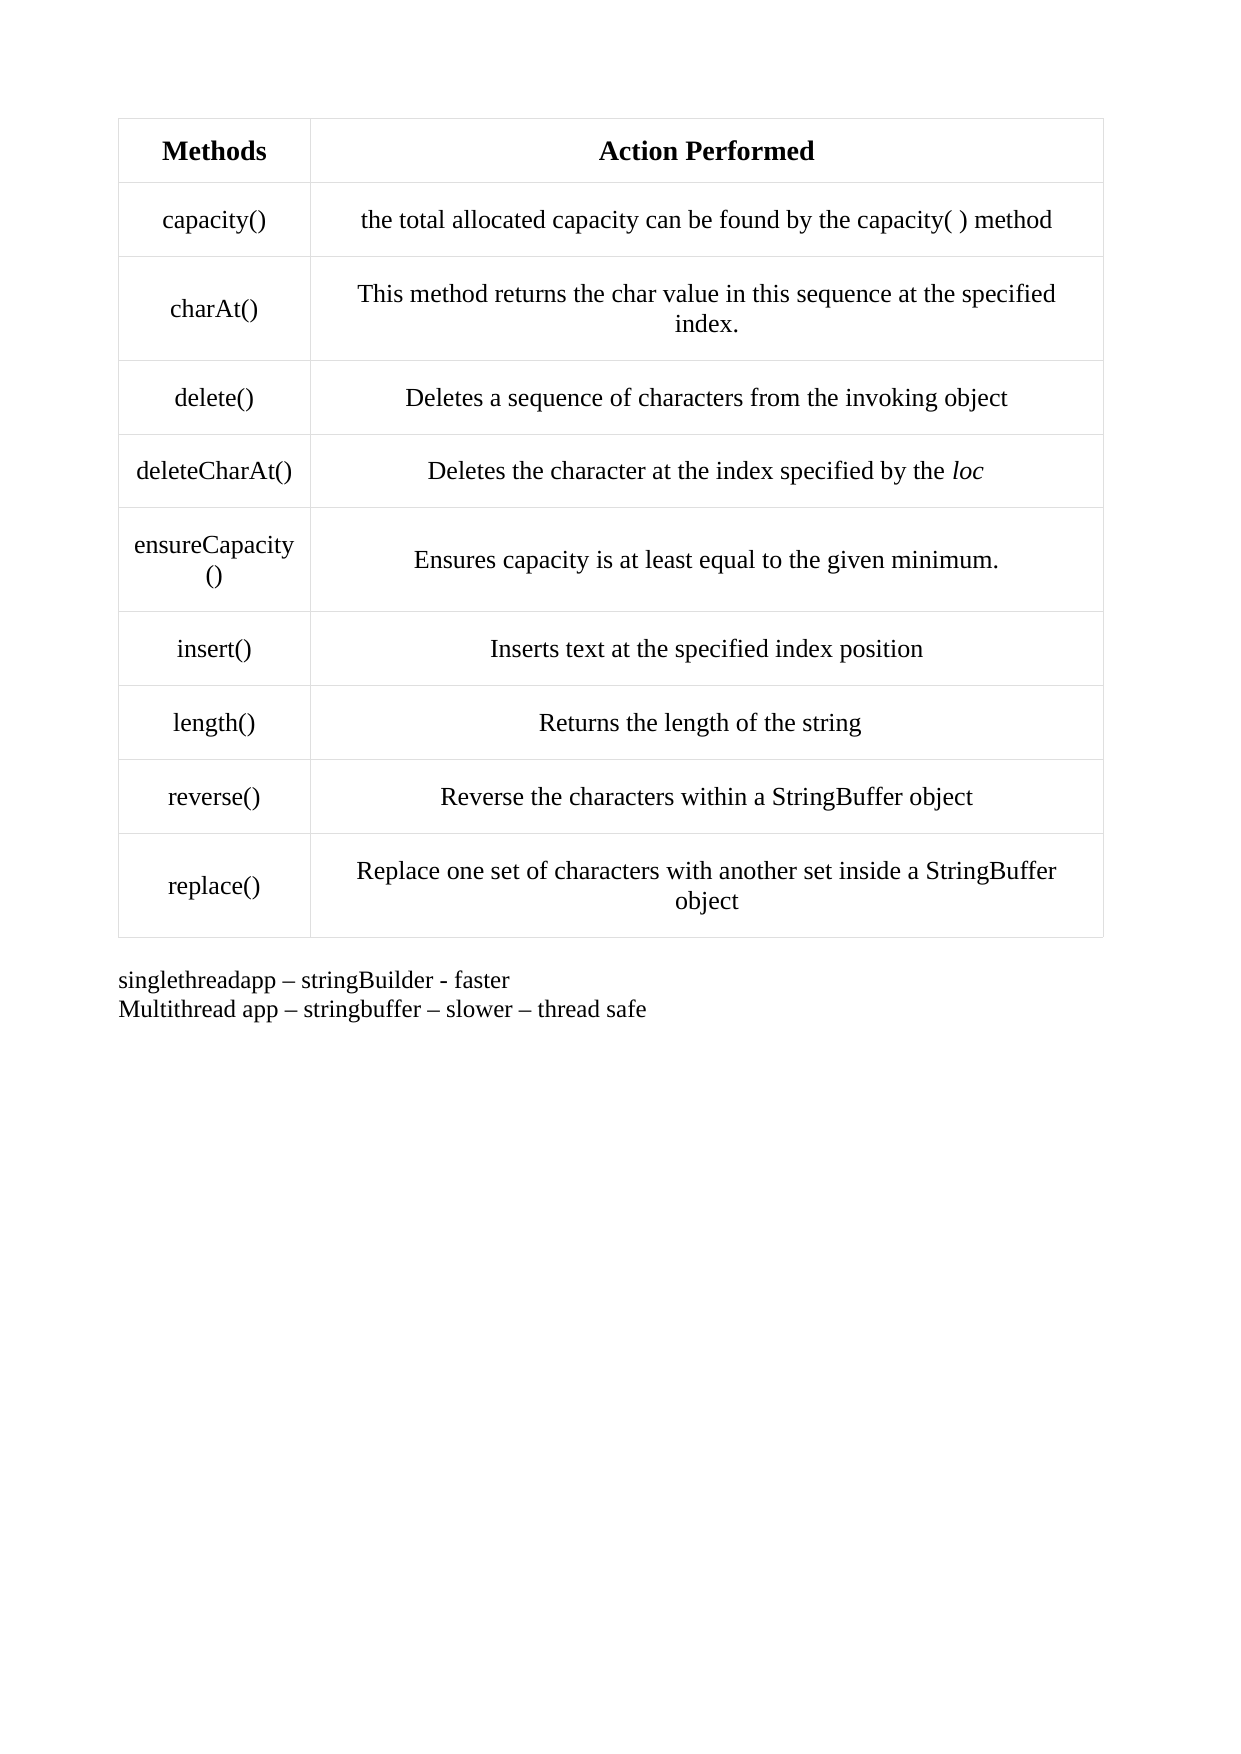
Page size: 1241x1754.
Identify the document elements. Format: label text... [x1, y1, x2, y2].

table_cell the total allocated capacity can be found by the capacity( ) method [311, 183, 1103, 256]
table_cell Deletes the character at the index specified by the loc [311, 435, 1103, 507]
table_cell This method returns the char value in this sequence at the specified index. [311, 257, 1103, 359]
text Multithread app – stringbuffer – slower – thread safe [118, 994, 1122, 1023]
table_cell deleteCharAt() [119, 435, 310, 507]
table_header Methods [119, 119, 310, 182]
table_cell length() [119, 686, 310, 759]
table_cell Inserts text at the specified index position [311, 612, 1103, 685]
table_cell Reverse the characters within a StringBuffer object [311, 760, 1103, 833]
table_cell Returns the length of the string [311, 686, 1103, 759]
table_cell charAt() [119, 257, 310, 359]
table_cell Deletes a sequence of characters from the invoking object [311, 361, 1103, 433]
table_cell capacity() [119, 183, 310, 256]
text singlethreadapp – stringBuilder - faster [118, 965, 1122, 994]
table_cell insert() [119, 612, 310, 685]
table_header Action Performed [311, 119, 1103, 182]
table_cell replace() [119, 834, 310, 937]
table_cell reverse() [119, 760, 310, 833]
table_cell Replace one set of characters with another set inside a StringBuffer object [311, 834, 1103, 937]
table_cell ensureCapacity() [119, 508, 310, 611]
table_cell Ensures capacity is at least equal to the given minimum. [311, 508, 1103, 611]
table_cell delete() [119, 361, 310, 433]
